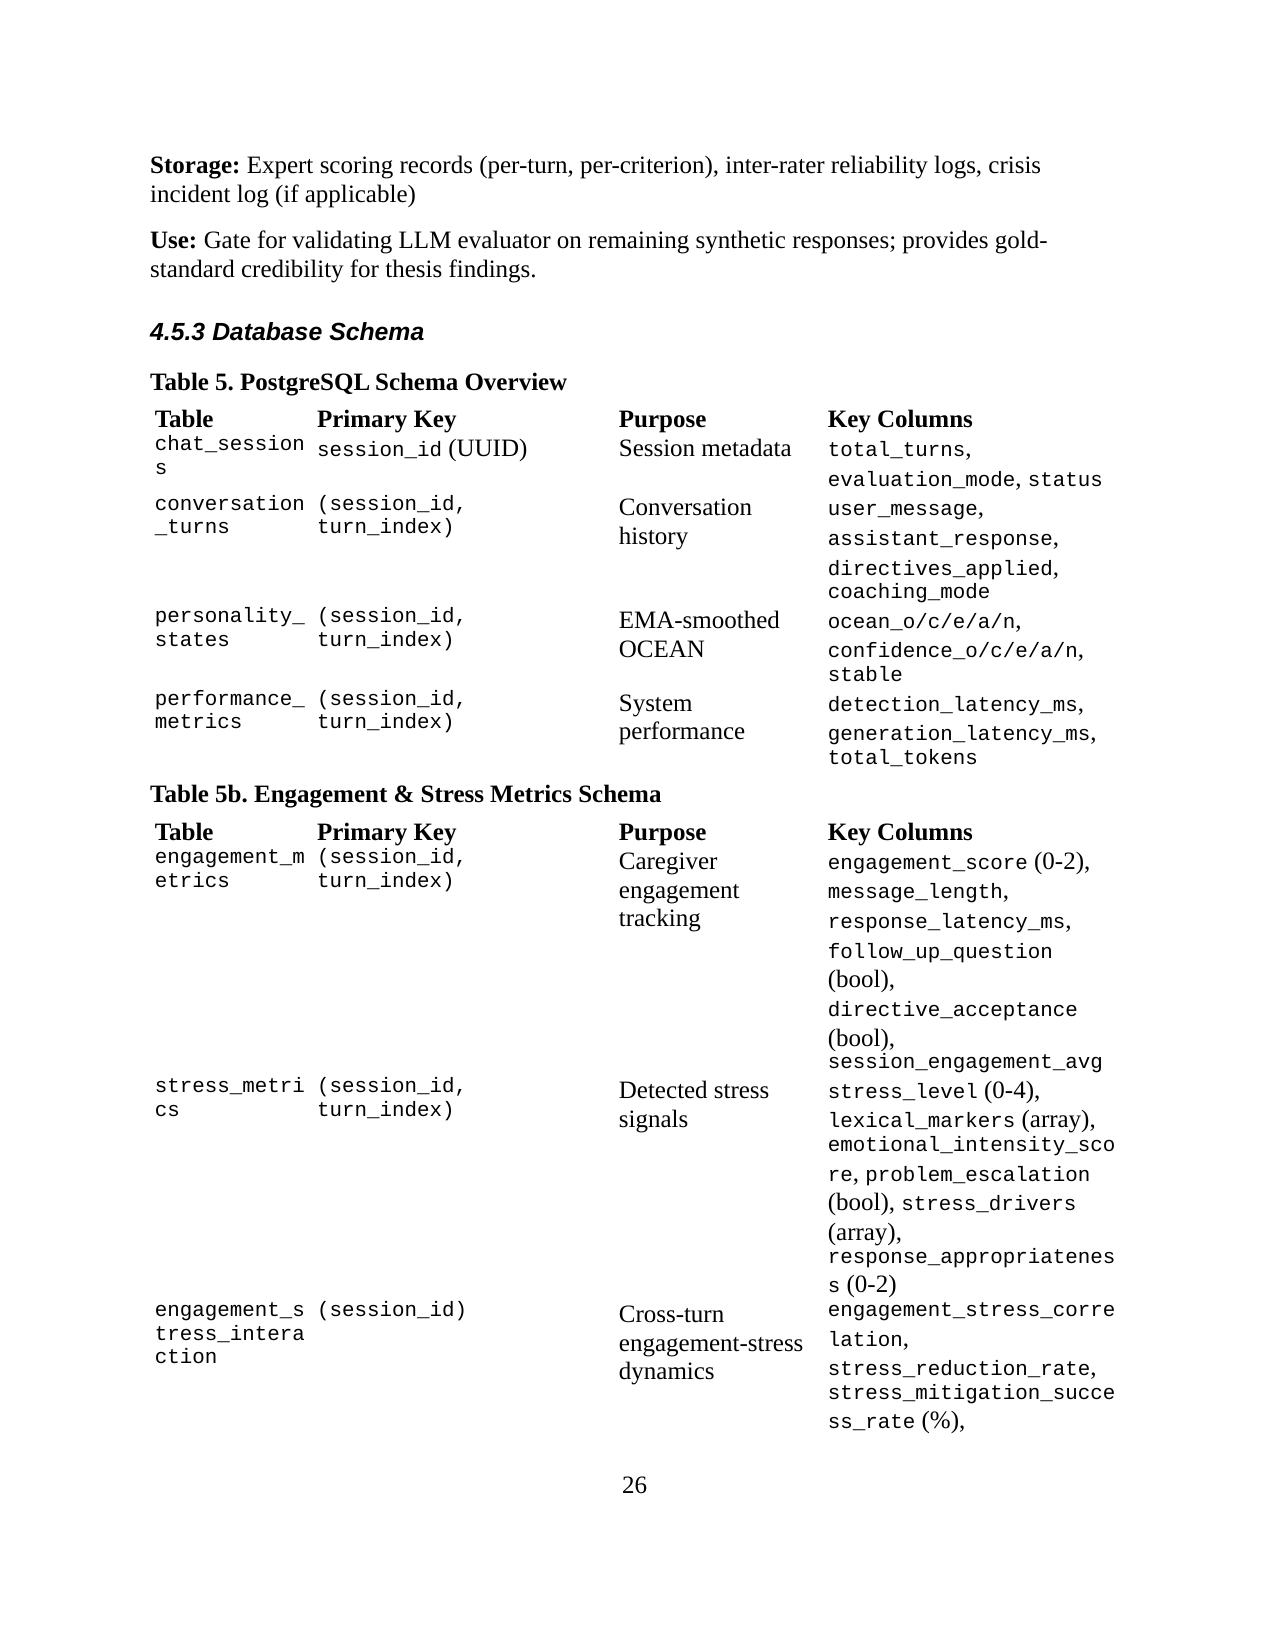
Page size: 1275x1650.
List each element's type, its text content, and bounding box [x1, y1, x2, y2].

table_cell total_turns, evaluation_mode, status [823, 433, 1125, 492]
table_cell stress_metrics [150, 1075, 312, 1299]
text Table 5. PostgreSQL Schema Overview [150, 367, 1125, 396]
table_cell Detected stress signals [614, 1075, 823, 1299]
table_cell (session_id, turn_index) [313, 1075, 614, 1299]
table_cell (session_id) [313, 1299, 614, 1435]
table_cell session_id (UUID) [313, 433, 614, 492]
table_header Key Columns [823, 405, 1125, 433]
text Storage: Expert scoring records (per-turn, per-criterion), inter-rater reliability logs, crisis incident log (if applicable) [150, 150, 1125, 207]
table_cell Caregiver engagement tracking [614, 846, 823, 1075]
table_header Purpose [614, 405, 823, 433]
table_cell System performance [614, 688, 823, 771]
table_cell engagement_metrics [150, 846, 312, 1075]
table_header Purpose [614, 817, 823, 846]
table_cell (session_id, turn_index) [313, 688, 614, 771]
table_cell engagement_stress_correlation, stress_reduction_rate, stress_mitigation_success_rate (%), [823, 1299, 1125, 1435]
table_cell performance_metrics [150, 688, 312, 771]
table_cell user_message, assistant_response, directives_applied, coaching_mode [823, 493, 1125, 605]
table_header Primary Key [313, 817, 614, 846]
table_cell (session_id, turn_index) [313, 846, 614, 1075]
table_cell detection_latency_ms, generation_latency_ms, total_tokens [823, 688, 1125, 771]
text Table 5b. Engagement & Stress Metrics Schema [150, 779, 1125, 808]
table_header Primary Key [313, 405, 614, 433]
table_cell EMA-smoothed OCEAN [614, 605, 823, 688]
table_cell engagement_stress_interaction [150, 1299, 312, 1435]
table_cell (session_id, turn_index) [313, 605, 614, 688]
subtitle 4.5.3 Database Schema [150, 317, 1125, 345]
table_cell Conversation history [614, 493, 823, 605]
table_cell chat_sessions [150, 433, 312, 492]
table_header Table [150, 405, 312, 433]
table_cell Session metadata [614, 433, 823, 492]
table_cell conversation_turns [150, 493, 312, 605]
table_header Table [150, 817, 312, 846]
table_cell Cross-turn engagement-stress dynamics [614, 1299, 823, 1435]
text Use: Gate for validating LLM evaluator on remaining synthetic responses; provides gold-standard credibility for thesis findings. [150, 225, 1125, 283]
table_cell ocean_o/c/e/a/n, confidence_o/c/e/a/n, stable [823, 605, 1125, 688]
table_cell personality_states [150, 605, 312, 688]
table_cell stress_level (0-4), lexical_markers (array), emotional_intensity_score, problem_escalation (bool), stress_drivers (array), response_appropriateness (0-2) [823, 1075, 1125, 1299]
table_header Key Columns [823, 817, 1125, 846]
table_cell (session_id, turn_index) [313, 493, 614, 605]
table_cell engagement_score (0-2), message_length, response_latency_ms, follow_up_question (bool), directive_acceptance (bool), session_engagement_avg [823, 846, 1125, 1075]
